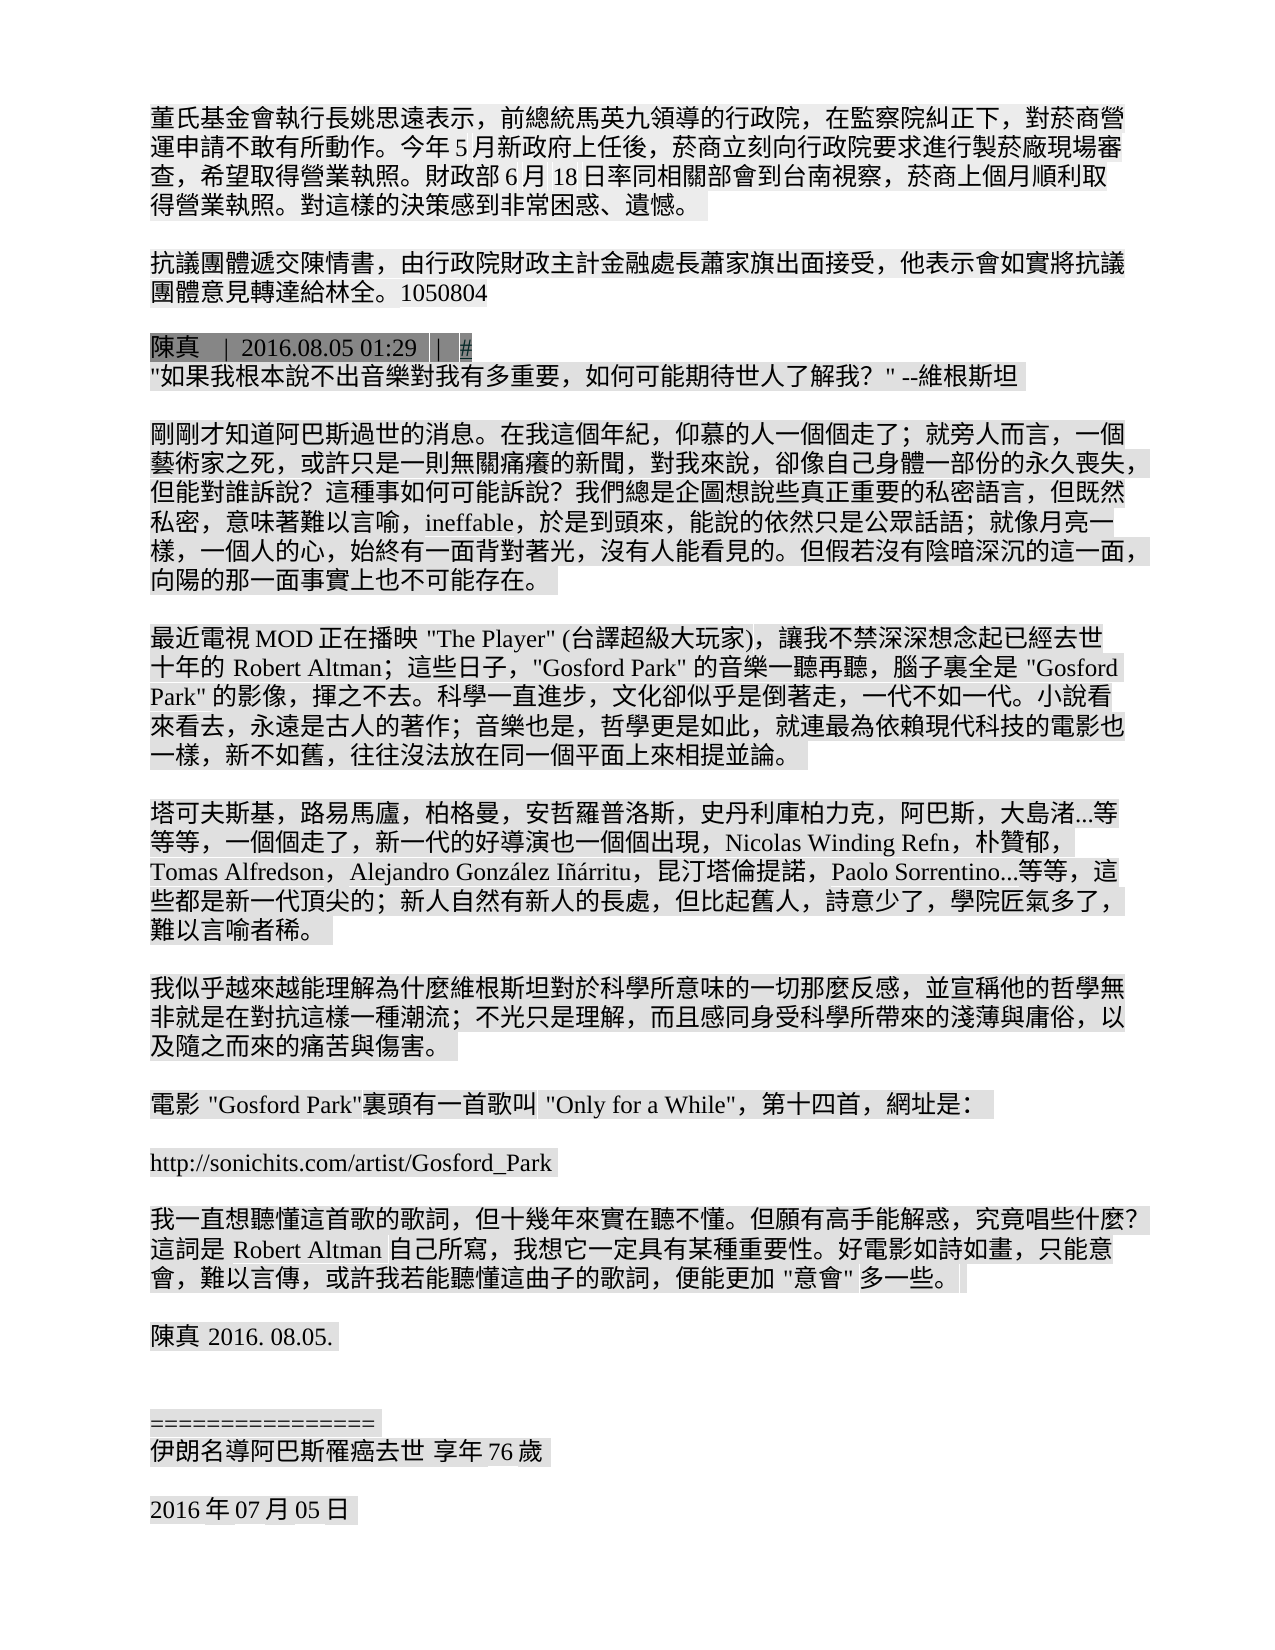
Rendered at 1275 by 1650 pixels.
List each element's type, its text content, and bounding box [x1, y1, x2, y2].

text "如果我根本說不出音樂對我有多重要，如何可能期待世人了解我？" --維根斯坦 剛剛才知道阿巴斯過世的消息。在我這個年紀，仰慕的人一個個走了；就旁人而言，一個藝術家之死，或許只是一則無關痛癢的新聞，對我來說，卻像自己身體一部份的永久喪失，但能對誰訴說？這種事如何可能訴說？我們總是企圖想說些真正重要的私密語言，但既然私密，意味著難以言喻，ineffable，於是到頭來，能說的依然只是公眾話語；就像月亮一樣，一個人的心，始終有一面背對著光，沒有人能看見的。但假若沒有陰暗深沉的這一面，向陽的那一面事實上也不可能存在。 最近電視MOD正在播映 "The Player" (台譯超級大玩家)，讓我不禁深深想念起已經去世十年的 Robert Altman；這些日子，"Gosford Park" 的音樂一聽再聽，腦子裏全是 "Gosford Park" 的影像，揮之不去。科學一直進步，文化卻似乎是倒著走，一代不如一代。小說看來看去，永遠是古人的著作；音樂也是，哲學更是如此，就連最為依賴現代科技的電影也一樣，新不如舊，往往沒法放在同一個平面上來相提並論。 塔可夫斯基，路易馬廬，柏格曼，安哲羅普洛斯，史丹利庫柏力克，阿巴斯，大島渚...等等等，一個個走了，新一代的好導演也一個個出現，Nicolas Winding Refn，朴贊郁，Tomas Alfredson，Alejandro González Iñárritu，昆汀塔倫提諾，Paolo Sorrentino...等等，這些都是新一代頂尖的；新人自然有新人的長處，但比起舊人，詩意少了，學院匠氣多了，難以言喻者稀。 我似乎越來越能理解為什麼維根斯坦對於科學所意味的一切那麼反感，並宣稱他的哲學無非就是在對抗這樣一種潮流；不光只是理解，而且感同身受科學所帶來的淺薄與庸俗，以及隨之而來的痛苦與傷害。 電影 "Gosford Park"裏頭有一首歌叫 "Only for a While"，第十四首，網址是： http://sonichits.com/artist/Gosford_Park 我一直想聽懂這首歌的歌詞，但十幾年來實在聽不懂。但願有高手能解惑，究竟唱些什麼？這詞是 Robert Altman 自己所寫，我想它一定具有某種重要性。好電影如詩如畫，只能意會，難以言傳，或許我若能聽懂這曲子的歌詞，便能更加 "意會" 多一些。 陳真 2016. 08.05. ================ 伊朗名導阿巴斯罹癌去世 享年76歲 2016年07月05日 (旺報) 潘維庭 伊朗著名導演阿巴斯，今早因癌症在巴黎去世，享年76歲。 新京報報導，阿巴斯是當今影壇大師，作品融合記錄和虛構兩種風格，曾憑藉1996年探尋自殺主題的《櫻桃的味道》，獲得坎城電影節金棕櫚獎。 阿巴斯近年仍在不斷探索，《愛情對白》與法國女演員茱麗葉畢諾許合作，《像戀人一樣》則是在東京拍攝，起用了全日本演員的班底。 法國電影大師高達曾對阿巴斯推崇備至，並說過一句在電影圈流傳甚廣的名言：「電影始於格里菲斯，止於阿巴斯。」 [150, 362, 1125, 1553]
text 日本鬼子佔領南京，短短六星期內，屠殺二十到三十萬人，血流成河，並強姦兩萬多名中國婦女，其中許多是先姦後殺，而且是蓄意用變態、殘忍的方式屠殺，連嬰兒、小孩也一個都不放過。人類歷史上，要找到死亡人數更多的大屠殺事件，比比皆是，但要在殘忍與變態程度上找到跟南京大屠殺類似的事件，卻相當罕見。 但是，直到今天，日本鬼子仍然說這一切都不存在，說這是抹黑日本人的謊言。這位新上任的女國防部長居然還說慰安婦是合法的。哪一天，假若日本和祖國打仗吃了敗仗，假若祖國也抓她的女兒來祖國軍隊裏慰安個五年八年，不知道這混蛋還會不會說這是合法。她甚至還稱讚侵略，美化戰爭，說 "戰爭是人類靈魂進化的宗教活動"。日本鬼子的如意算盤是，在美國的庇護下，將可在軍事上為所欲為，重返軍國主義之路。 相較於德國為納粹侵略與屠殺罪行幾十年來不斷地道歉、贖罪，日本人卻反其道而行，不斷竄改歷史教科書，美化這一切極其違反人性的血腥醜陋侵略史。日本人常以恥字自勉，但我實在看不出來日本鬼子哪一點知恥。我這輩子傷不了日本，傷不了美國，但在我的生活中，我始終會盡一切可能去避免讓美國和日本從我身上得到好處，特別是日本，尤為可恨。比方說，日本的產品，我若有其它選擇，我就不買也不用，只要是對日本有利的事，我就盡量不做。 日本鬼子不但曾經傷害祖國，並且也用同樣殘忍的方式屠殺台灣人。很可恨的是，台灣時下當權的這批綠油油的人渣，居然自願當日本人的狗，在教科書上，包括在各種歷史遺跡的告示牌上，百般歌頌日本統治 (這類告示牌台南多得是)；教科書上，甚至連日本 "殖民" 二字都不許出現，連慰安婦是"被迫" 的基本事實也要推翻，硬要說成 "自願"，於是煽動一些無腦蠢材起來進行所謂反課綱。 舉個手邊現成的例子，2013年，台南市長賴啥小，透過台南市文化局出版了一本 "尋訪1915噍吧哖事件"，配有一堆插圖。書中，凡是講到日本的，全是大篇幅的美化；講到抗日，就彷彿是受到中國革命的不良影響所產生的愚昧幼稚行為。 就連台灣人知道要常常洗澡，居然也能說成日本的德政之一，說是日本在台灣的總督府 "嚴格要求台灣人養成勤於灑掃、洗澡的習慣"。台灣人之所以能接受基礎教育，也是因為偉大的日本人在台灣各地 "普遍設立學校"。而且，書裏頭還說，日本人來了之後，交通變得好方便哦，要不是有日本人這麼先進的交通建設，台南玉井的噍吧哖事件之武裝抗日人士，這些 "國家信念模糊" 的愚夫愚婦，這些 "未曾瞭解何謂革命、如何建立國家" 的原住民，哪有可能有效地聯繫動員並且逃避日軍 "搜捕"。 日本人來了，滿滿的德政，讓台灣人既懂得要常常洗澡，更懂得要掃地，書裏頭還說，台灣人也終於能普遍享用 "啤酒、汽水這些新式飲料"。而且，"噍吧哖事件民兵進攻派出所的火攻行動中，飲料空瓶就扮演了重要角色"。 這一章的標題是："承平時期的革命"，意思是說，大家生活過得好棒好爽哦，不信請看它的插畫： http://gushi.tw/archives/14400?print=print 生活過得這麼爽的一種 "承平時期"，怎麼還會有噍吧哖事件呢？原來是受到中國武昌革命的不良影響。 它還有個小標題寫著："社會改革帶來的衝突"，總之，把日本人的一切屠殺和予取予求的血腥暴政統統抹除，簡化成一種極為正面的 "社會改革"。而且，因為改革得太好了，太進步、太方便了，反而催化了 "衝突"。於是，一場起因於日本人強佔山林土地、死傷近萬人的武裝抗日事件，卻解釋成日本的偉大社會改革底下一場無謂且愚昧的衝突。 住在台灣，特別是住台南，對於種種堂而皇之的美化日本殖民統治的行徑，我心裏只有一個恨字。我真不敢相信，人怎麼可以睜眼說瞎話、無恥到這種地步？！相反地，卻把一切和中國或中國人有關的歷史全部妖魔化，比方說，台灣社會要是有什麼不良習性，就說是因為被中國人統治過的關係。 但是，你可別以為這些綠油油的人渣真的舔日本人的 LP 舔得如此自然。這些人其實是沒有任何理念的，只要能謀取私利，奪取權力，他們可以一下舔日，一下反日。舉個例來說，1989年，侯孝賢的 "悲情城市" 在威尼斯得了金獅獎，因為片中觸犯228事件的禁忌，引起當時台灣社會相當大的矚目，絕大部份人是採肯定態度的，但是，你知道嗎，當時的民進黨檯面上一些人卻GGYY地指控該影片美化日本人。 電影中，不是有個端莊的日本婦女，在戰敗遣返日本之際，送了一些東西給女主角，並友善地與之告別嗎，所謂 "美化日本人" 指的就是這一幕，意思是說，怎麼可以在電影中製造這種美化日本人很友善很端莊的錯誤形象。你看，當時的民進黨多麼反日，連電影中出現日本人的端莊穿著，或出現日本人和台灣人友好的畫面都不行。 這些綠油油的生物，幾乎可以把一切事物給"手段化"，統統拿來做為一種奪取權力、美名與利益的手段，於是，他可以一下高唱左派，一下又突然變成極右派；一下暴力得很，一下又突然化身甘地，滿口非武力抗爭；一下醜化原住民說養他們等於是養老鼠咬布袋，對其死活從來不聞不問，一下為了鬥爭國民黨、為了搞 "去中國化" 來討美國主子歡心，居然又突然可以把原住民捧上天，說他們肩負轉型正義的重責大任；一下說陸客絕不能來，來了就會有木馬屠城血流成河的危險，而且骯髒的、有毒的、隨地大小便的大陸人一旦來了，台灣的公共衛生將完蛋，一下卻又怪罪說怎麼不讓陸客來台...。 這些人，無一句話是真，無一事出於真心，一切僅僅只是一種手段，唯有權力和私利是唯一目標。哪天如果兩岸統一了，如果 "統一" 在這島上變成一種有利可圖的主流立場，我敢保證，這些綠油油的人渣絕對比誰都還更加擁護祖國的統一。 很多人說他們其實就只是生意人，對此我不同意，因為生意人並不至於卑鄙若此，生意人不該是一種貶詞。他們其實就是不折不扣的詐騙集團。這些以謊言為生的賊，如今大權在握，每天忙著五鬼運財，每天忙著掏空台灣，忙著搶奪各種公家資源、佔領所有國營事業及無數的基金會等等龐大權位與暴利。 這樣還不夠，他們更是忙著出賣台灣，配合美、日，以確保私人權位與利益，放棄各個島嶼主權，讓台灣逐步成為美軍、日軍攻擊中國的一個重要軍事基地。這類大的事姑且不說，就說一點比較小的，比方說，準備開放日本輻射食品來台，比方說日本人居然要來台灣開菸廠，而且是舔日本人的LP舔得最起勁的台南市政府牽的線，準備在台南設廠。你能不能想像，假若今天是馬政府要讓大陸來台灣設菸廠，你想綠色生物們會怎樣？無恥下流的綠媒會怎麼說？卑鄙齷齪的親綠學者們又會跳出來如何救國救民？而且，恐怕又要砸行政院、佔立法院了。 這當然也相對突顯出藍營這一邊的麻木不仁與無能，沒有半點反抗能力，只能任人宰割，只能任是非與價值沉淪。綠營之所以往往非常團結是因為，它不是一個黨，而是一種廣義結盟的幫派，利益均霑；只要對幫派盡忠效力者，大家都能分到無數的好處，所以大家都會為它拼命。藍營卻缺少這樣一種幫派文化，甚至還會互相扯後腿，內鬥內行，外鬥外行。總之，台灣的將來是十分可悲的。 陳真2016.08.05. ======================= 日新女防相否定南京屠殺 稱慰安婦一切合法 http://photo.chinatimes.com/20160803006098-260803 中時電子報 陳慶餘 2016年08月03日 日本首相安倍晉三今日改組內閣，其中，安倍親信、自民黨政務調查會長稻田朋美，獲提拔為防衞大臣，成為繼新上任東京都知事小池百合子後，日本第二位擔當此職的女性。但是由於她曾否認南京大屠殺，稱慰安婦在戰時合法，因此本次任命在日本國內外引起爭議。 現年 57 歲的稻田朋美屬強硬派，政治理念與安倍相近，同樣支持解禁集體自衞權。她曾在去年表示，每名日本年輕男子都應該到自衛隊服役，以鍛鍊他們的意志。她更指出「戰爭是人類靈魂進化的宗教活動。」屢屢勁爆發言的她，不免讓人捏把冷汗。 稻田多次參拜靖國神社，也曾對遠東國際軍事法庭，在東京審判二戰甲級戰犯的「東京審判」提出質疑，指南京大屠殺為「新聞謊言」，更稱徵召慰安婦在戰時合法。她在上周要求搬走首爾日本大使館前的慰安婦像。另外，她也曾對南海問題及獨島（日本稱竹島）問題等敏感題材，發表具爭議言論。 ================= 反菸團體抗議 要林全撤日本菸廠執照 中央社 2016年8月4日 （中央社記者戴雅真台北4日電）日本菸商去年在台南建廠，董氏基金會等團體今天赴行政院抗議，要求行政院長林全立即撤銷日本菸商營運執照。 董氏基金會、台灣醫界菸害防制聯盟、台灣國際醫學聯盟、消費者文教基金會等民間團體赴行政院遞交陳情書，家有3個小孩的陳姓夫妻也帶著孩子們一同抗議，高舉標語「勿讓台灣下一代成為菸商的小肥羊」。 抗議團體表示，日本菸商去年7月遭指出，在政府護航下於台南建造菸廠，監察院去年12月提出行政糾正，但財政部日前已核發日本菸廠的營運執照。台灣每年消費的7.6億包日本菸品，幾年後就可就地生產，不用再繳新台幣30億元關稅給台灣。 董氏基金會執行長姚思遠表示，前總統馬英九領導的行政院，在監察院糾正下，對菸商營運申請不敢有所動作。今年5月新政府上任後，菸商立刻向行政院要求進行製菸廠現場審查，希望取得營業執照。財政部6月18日率同相關部會到台南視察，菸商上個月順利取得營業執照。對這樣的決策感到非常困惑、遺憾。 抗議團體遞交陳情書，由行政院財政主計金融處長蕭家旗出面接受，他表示會如實將抗議團體意見轉達給林全。1050804 [150, 75, 1125, 308]
text 陳真 | 2016.08.05 01:29 | # [150, 333, 1125, 362]
